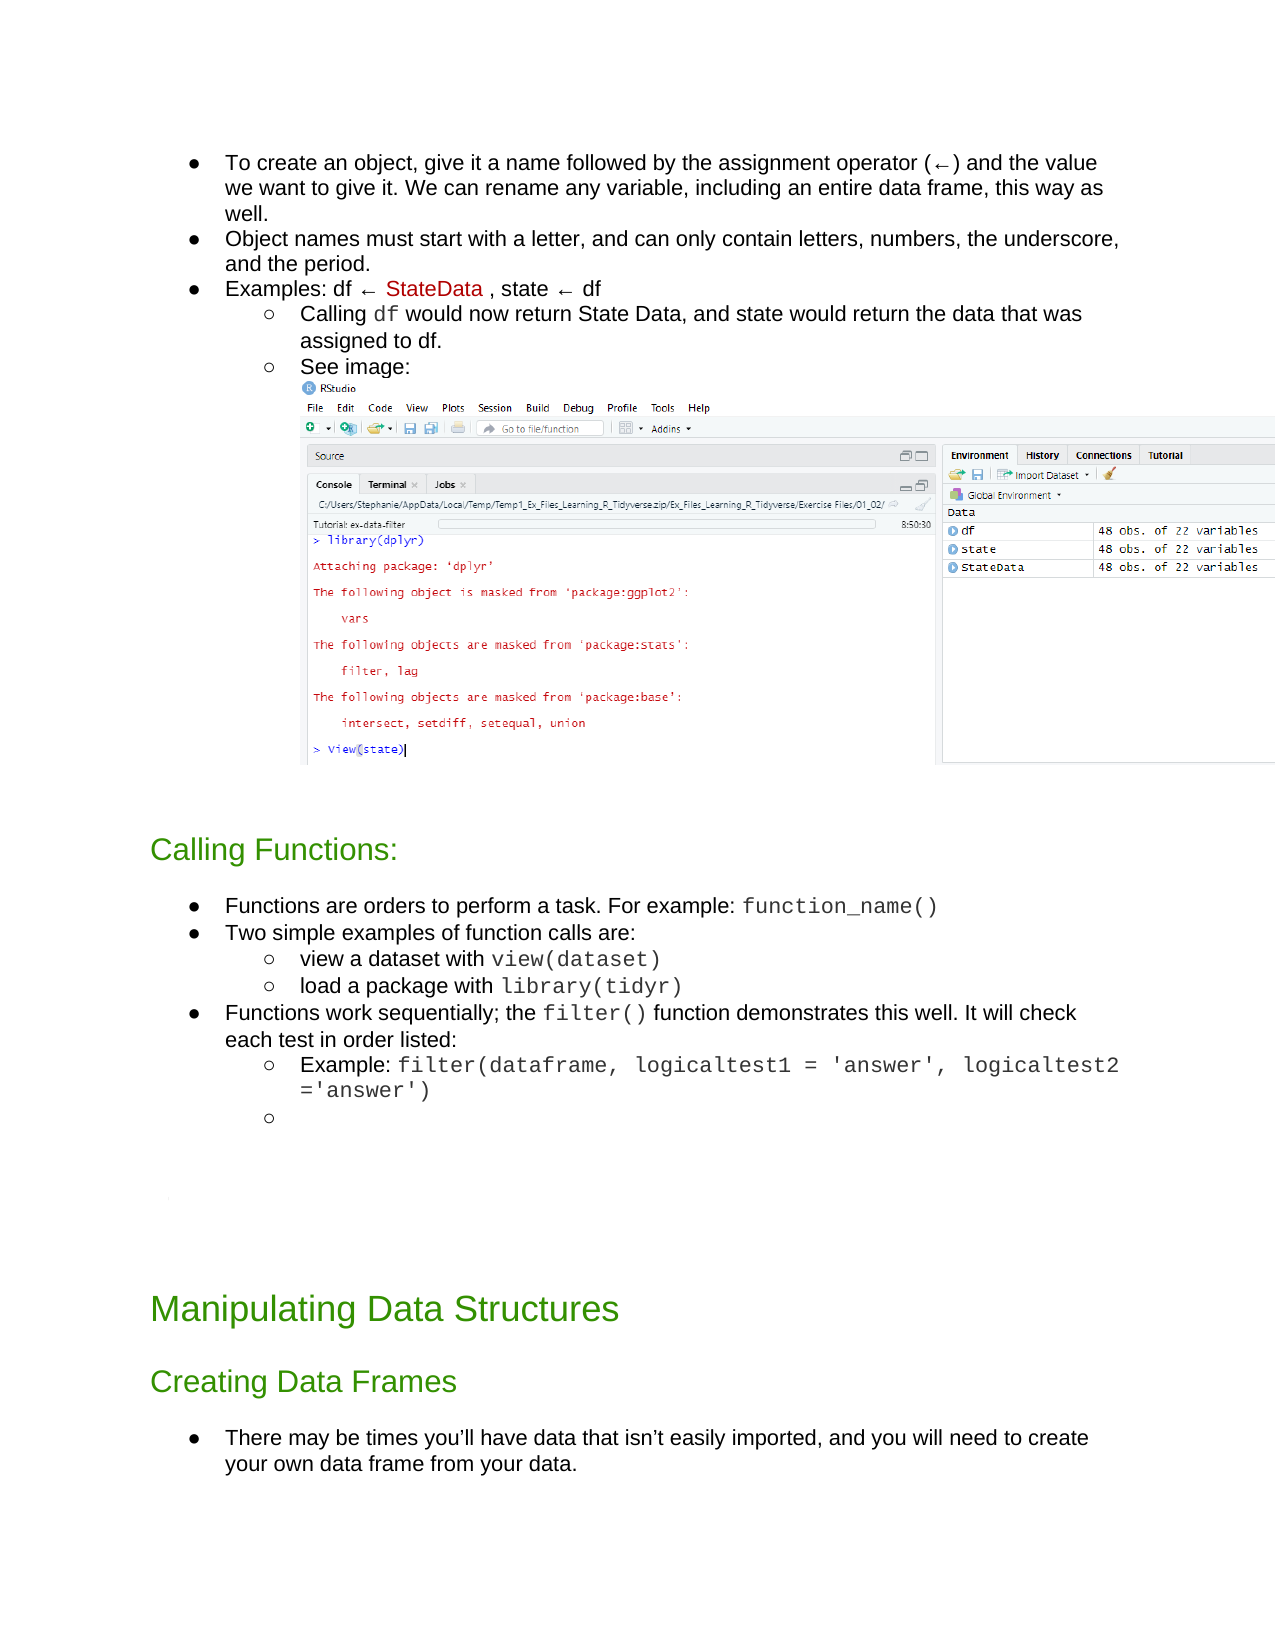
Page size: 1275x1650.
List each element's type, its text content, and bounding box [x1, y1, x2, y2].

list Object names must start with a letter, and can only contain letters, numbers, the underscore, and the period. [187, 226, 1125, 276]
list Example: filter(dataframe, logicaltest1 = 'answer', logicaltest2 ='answer') [262, 1052, 1125, 1104]
list Examples: df ← StateData , state ← df [187, 276, 1125, 301]
list Two simple examples of function calls are: [187, 920, 1125, 946]
list Functions are orders to perform a task. For example: function_name() [187, 893, 1125, 920]
list Calling df would now return State Data, and state would return the data that was assigned to df. [262, 301, 1125, 353]
list See image: [262, 353, 1125, 764]
subtitle Manipulating Data Structures [150, 1288, 1125, 1329]
picture [300, 378, 1275, 765]
subtitle Calling Functions: [150, 831, 1125, 867]
list view a dataset with view(dataset) [262, 946, 1125, 973]
list load a package with library(tidyr) [262, 973, 1125, 1000]
subtitle Creating Data Frames [150, 1363, 1125, 1399]
list To create an object, give it a name followed by the assignment operator (←) and the value we want to give it. We can rename any variable, including an entire data frame, this way as well. [187, 150, 1125, 226]
list There may be times you’ll have data that isn’t easily imported, and you will need to create your own data frame from your data. [187, 1425, 1125, 1476]
list Functions work sequentially; the filter() function demonstrates this well. It will check each test in order listed: [187, 1000, 1125, 1052]
